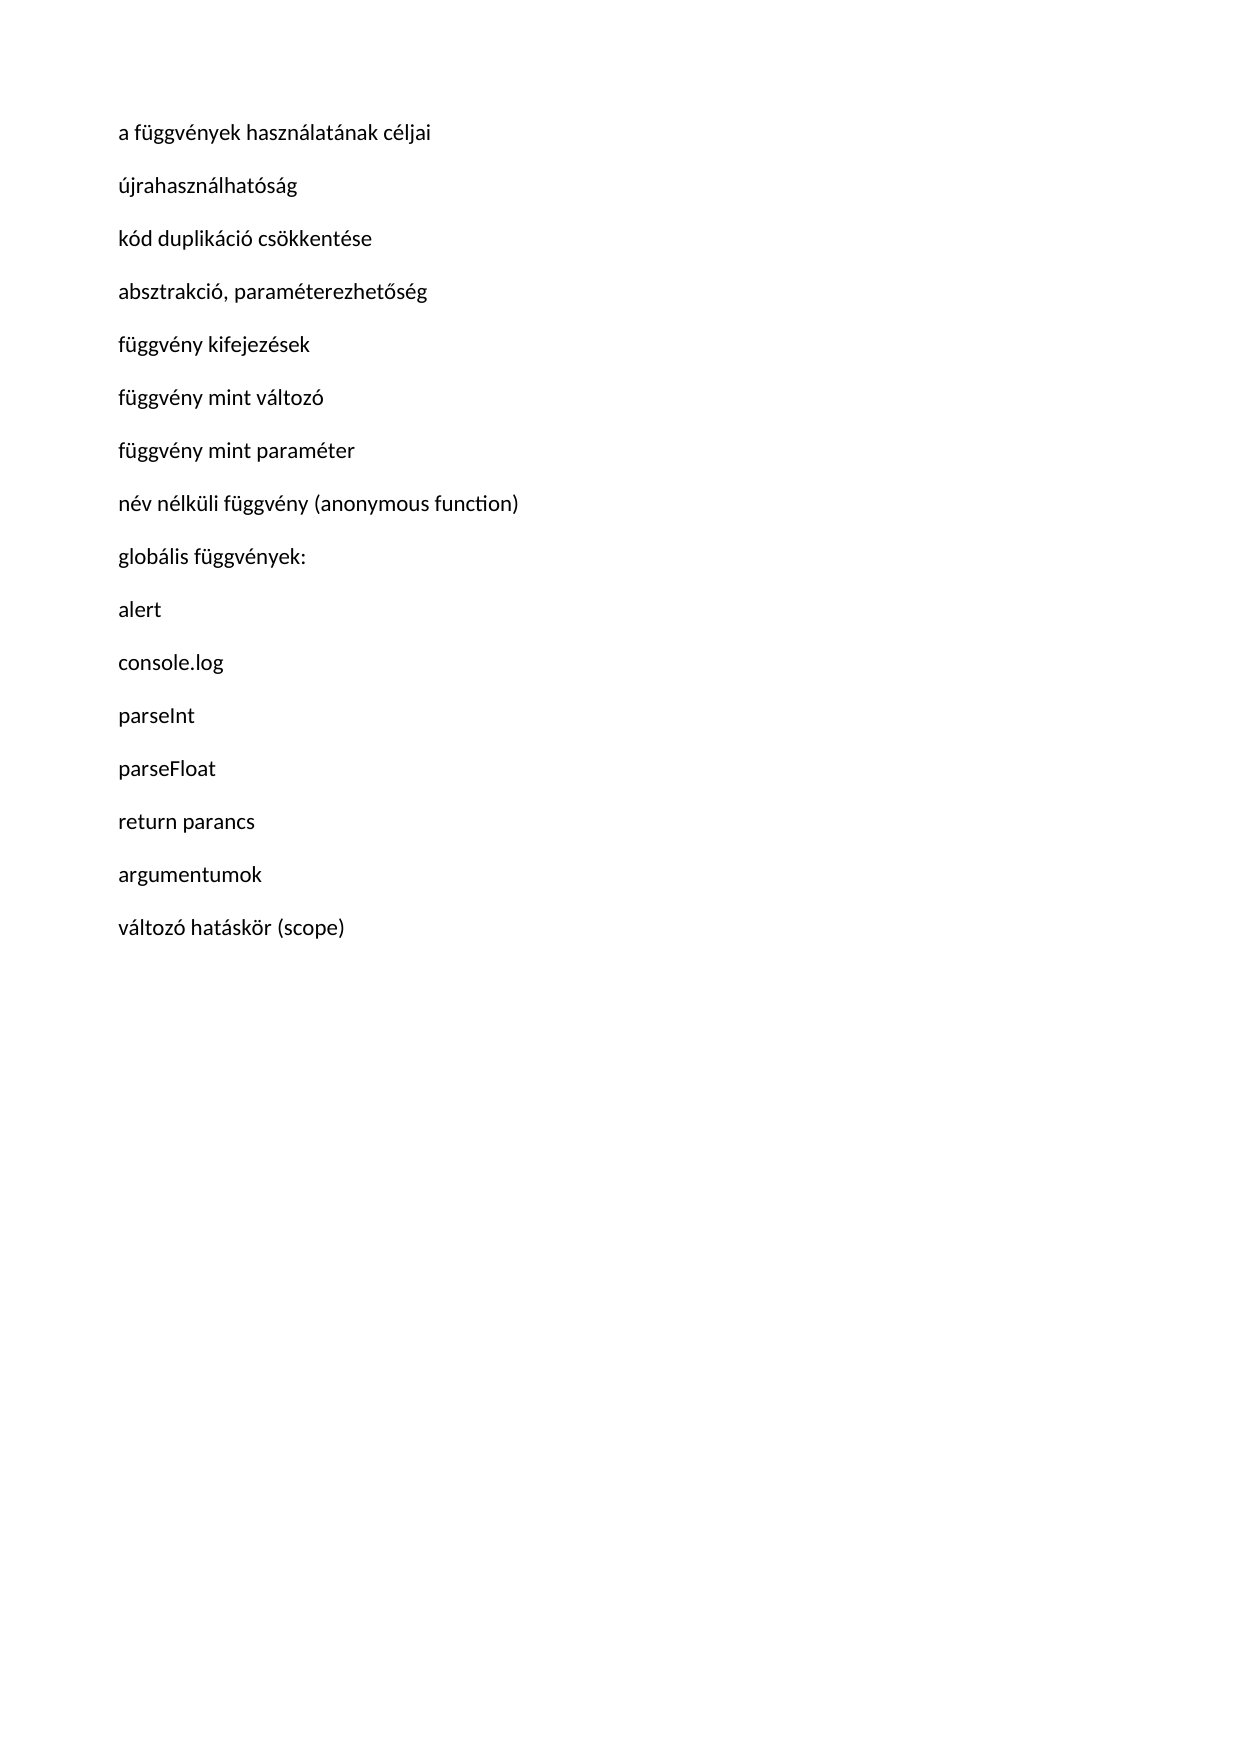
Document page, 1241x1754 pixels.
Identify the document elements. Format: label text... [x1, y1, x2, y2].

text parseInt [118, 701, 1122, 729]
text név nélküli függvény (anonymous function) [118, 489, 1122, 517]
text console.log [118, 648, 1122, 676]
text függvény mint paraméter [118, 436, 1122, 464]
text a függvények használatának céljai [118, 118, 1122, 146]
text változó hatáskör (scope) [118, 913, 1122, 941]
text argumentumok [118, 860, 1122, 888]
text függvény mint változó [118, 383, 1122, 411]
text return parancs [118, 807, 1122, 835]
text kód duplikáció csökkentése [118, 224, 1122, 252]
text függvény kifejezések [118, 330, 1122, 358]
text globális függvények: [118, 542, 1122, 570]
text alert [118, 595, 1122, 623]
text újrahasználhatóság [118, 171, 1122, 199]
text parseFloat [118, 754, 1122, 782]
text absztrakció, paraméterezhetőség [118, 277, 1122, 305]
